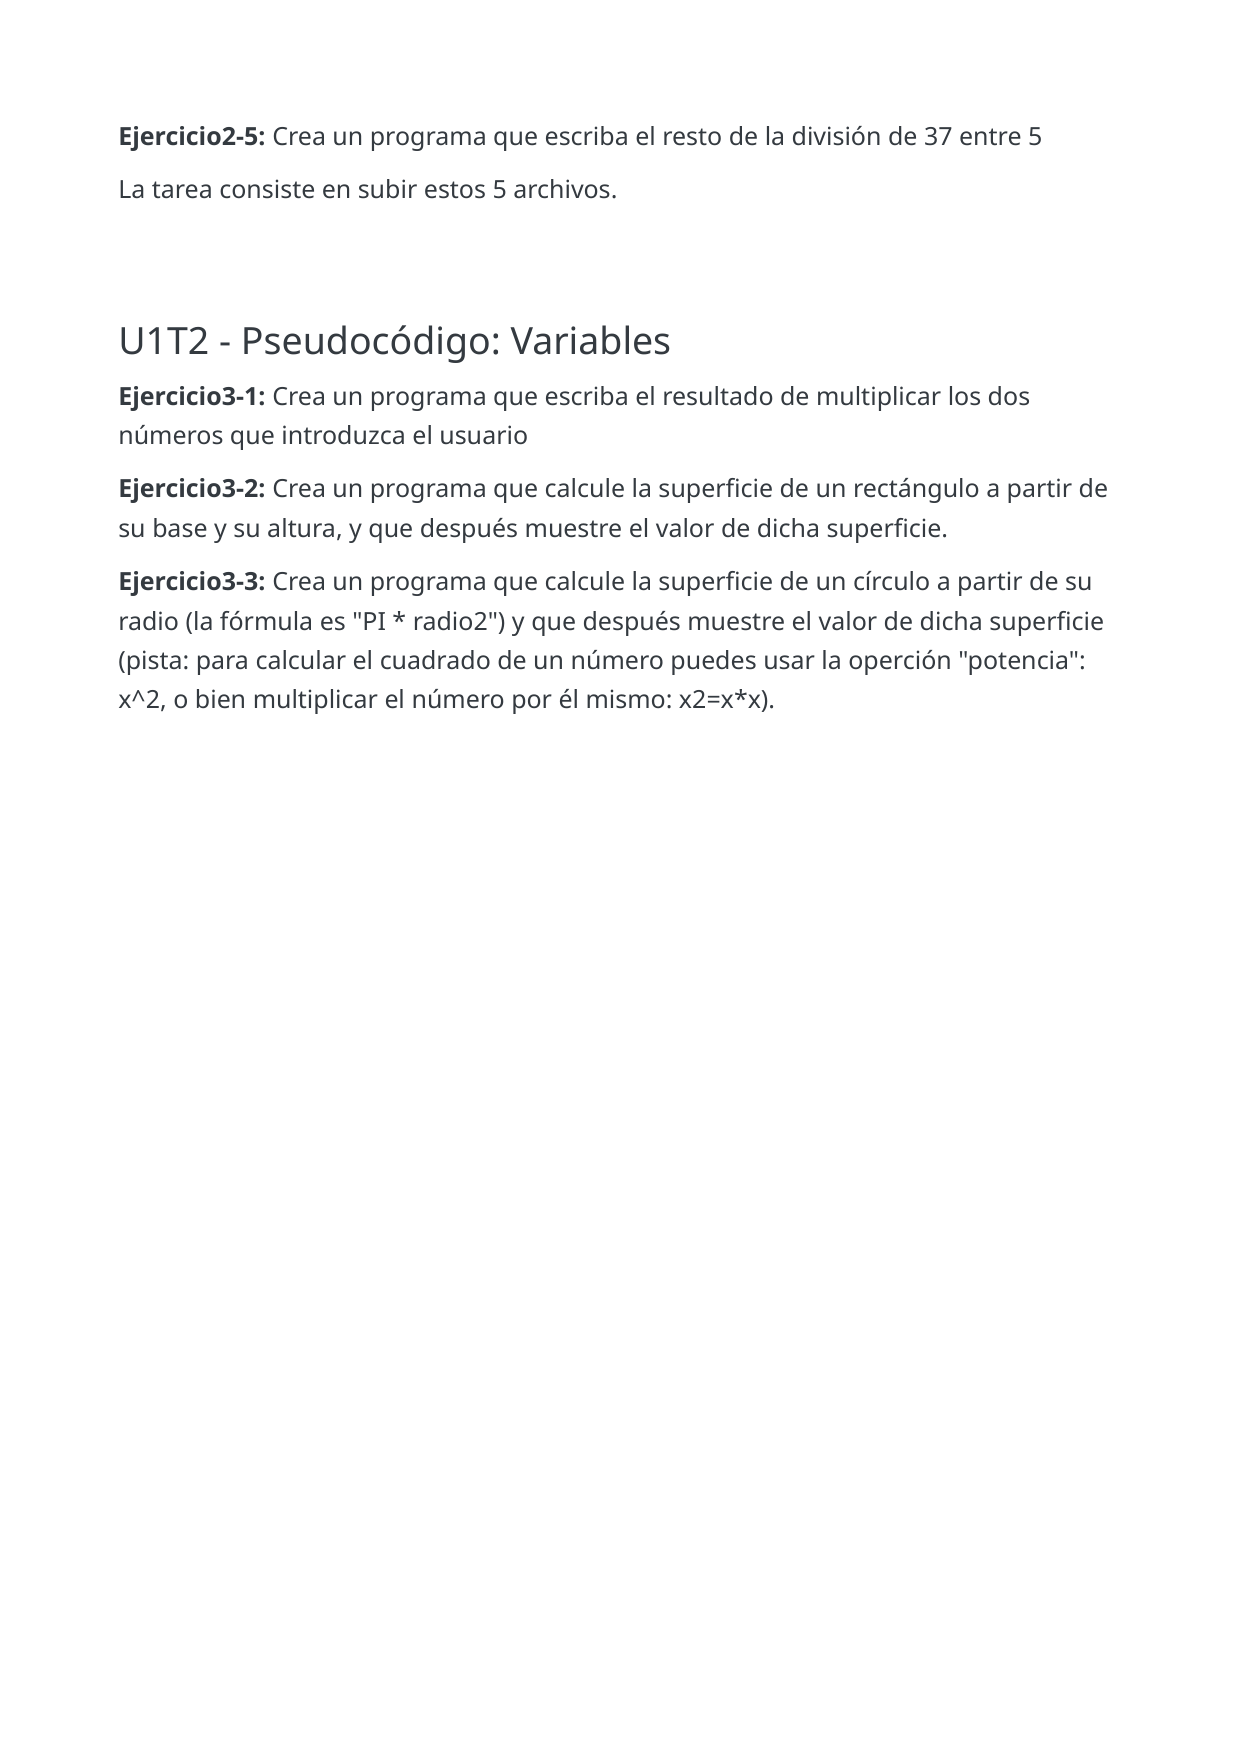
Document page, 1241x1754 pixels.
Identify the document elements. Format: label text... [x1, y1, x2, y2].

text Ejercicio3-1: Crea un programa que escriba el resultado de multiplicar los dos números que introduzca el usuario [118, 378, 1122, 451]
text Ejercicio2-5: Crea un programa que escriba el resto de la división de 37 entre 5 [118, 118, 1122, 152]
text Ejercicio3-3: Crea un programa que calcule la superficie de un círculo a partir de su radio (la fórmula es "PI * radio2") y que después muestre el valor de dicha superficie (pista: para calcular el cuadrado de un número puedes usar la operción "potencia": x^2, o bien multiplicar el número por él mismo: x2=x*x). [118, 564, 1122, 716]
subtitle U1T2 - Pseudocódigo: Variables [118, 314, 1122, 366]
text La tarea consiste en subir estos 5 archivos. [118, 172, 1122, 206]
text Ejercicio3-2: Crea un programa que calcule la superficie de un rectángulo a partir de su base y su altura, y que después muestre el valor de dicha superficie. [118, 471, 1122, 544]
